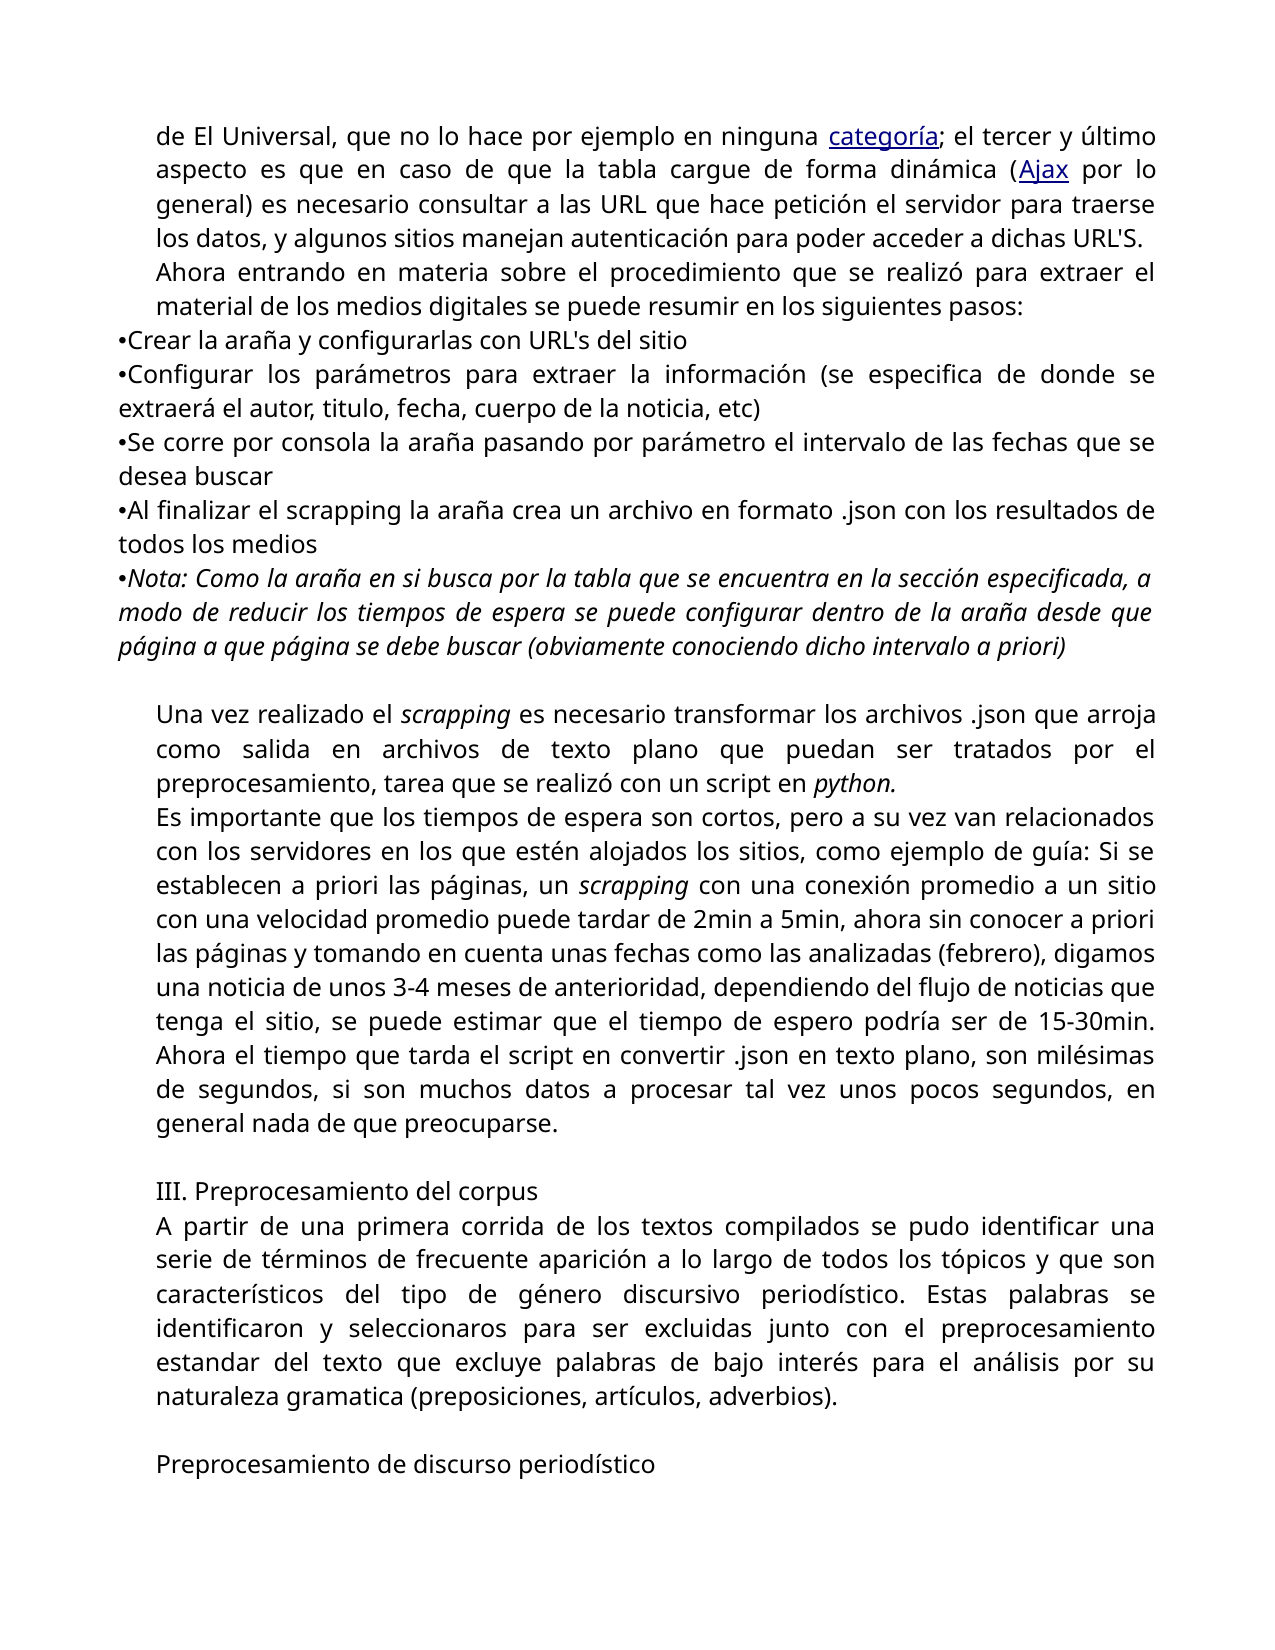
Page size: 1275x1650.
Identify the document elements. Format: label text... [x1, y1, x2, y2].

text A partir de una primera corrida de los textos compilados se pudo identificar una serie de términos de frecuente aparición a lo largo de todos los tópicos y que son característicos del tipo de género discursivo periodístico. Estas palabras se identificaron y seleccionaros para ser excluidas junto con el preprocesamiento estandar del texto que excluye palabras de bajo interés para el análisis por su naturaleza gramatica (preposiciones, artículos, adverbios). [156, 1208, 1157, 1412]
text Es importante que los tiempos de espera son cortos, pero a su vez van relacionados con los servidores en los que estén alojados los sitios, como ejemplo de guía: Si se establecen a priori las páginas, un scrapping con una conexión promedio a un sitio con una velocidad promedio puede tardar de 2min a 5min, ahora sin conocer a priori las páginas y tomando en cuenta unas fechas como las analizadas (febrero), digamos una noticia de unos 3-4 meses de anterioridad, dependiendo del flujo de noticias que tenga el sitio, se puede estimar que el tiempo de espero podría ser de 15-30min. Ahora el tiempo que tarda el script en convertir .json en texto plano, son milésimas de segundos, si son muchos datos a procesar tal vez unos pocos segundos, en general nada de que preocuparse. [156, 799, 1157, 1140]
text Una vez realizado el scrapping es necesario transformar los archivos .json que arroja como salida en archivos de texto plano que puedan ser tratados por el preprocesamiento, tarea que se realizó con un script en python. [156, 697, 1157, 799]
list Nota: Como la araña en si busca por la tabla que se encuentra en la sección especificada, a modo de reducir los tiempos de espera se puede configurar dentro de la araña desde que página a que página se debe buscar (obviamente conociendo dicho intervalo a priori) [118, 561, 1157, 663]
list Al finalizar el scrapping la araña crea un archivo en formato .json con los resultados de todos los medios [118, 493, 1157, 561]
text Preprocesamiento de discurso periodístico [156, 1447, 1157, 1481]
list Se corre por consola la araña pasando por parámetro el intervalo de las fechas que se desea buscar [118, 425, 1157, 493]
text III. Preprocesamiento del corpus [156, 1174, 1157, 1208]
list Crear la araña y configurarlas con URL's del sitio [118, 322, 1157, 357]
text Ahora entrando en materia sobre el procedimiento que se realizó para extraer el material de los medios digitales se puede resumir en los siguientes pasos: [156, 254, 1157, 322]
text de El Universal, que no lo hace por ejemplo en ninguna categoría; el tercer y último aspecto es que en caso de que la tabla cargue de forma dinámica (Ajax por lo general) es necesario consultar a las URL que hace petición el servidor para traerse los datos, y algunos sitios manejan autenticación para poder acceder a dichas URL'S. [156, 118, 1157, 254]
list Configurar los parámetros para extraer la información (se especifica de donde se extraerá el autor, titulo, fecha, cuerpo de la noticia, etc) [118, 357, 1157, 425]
